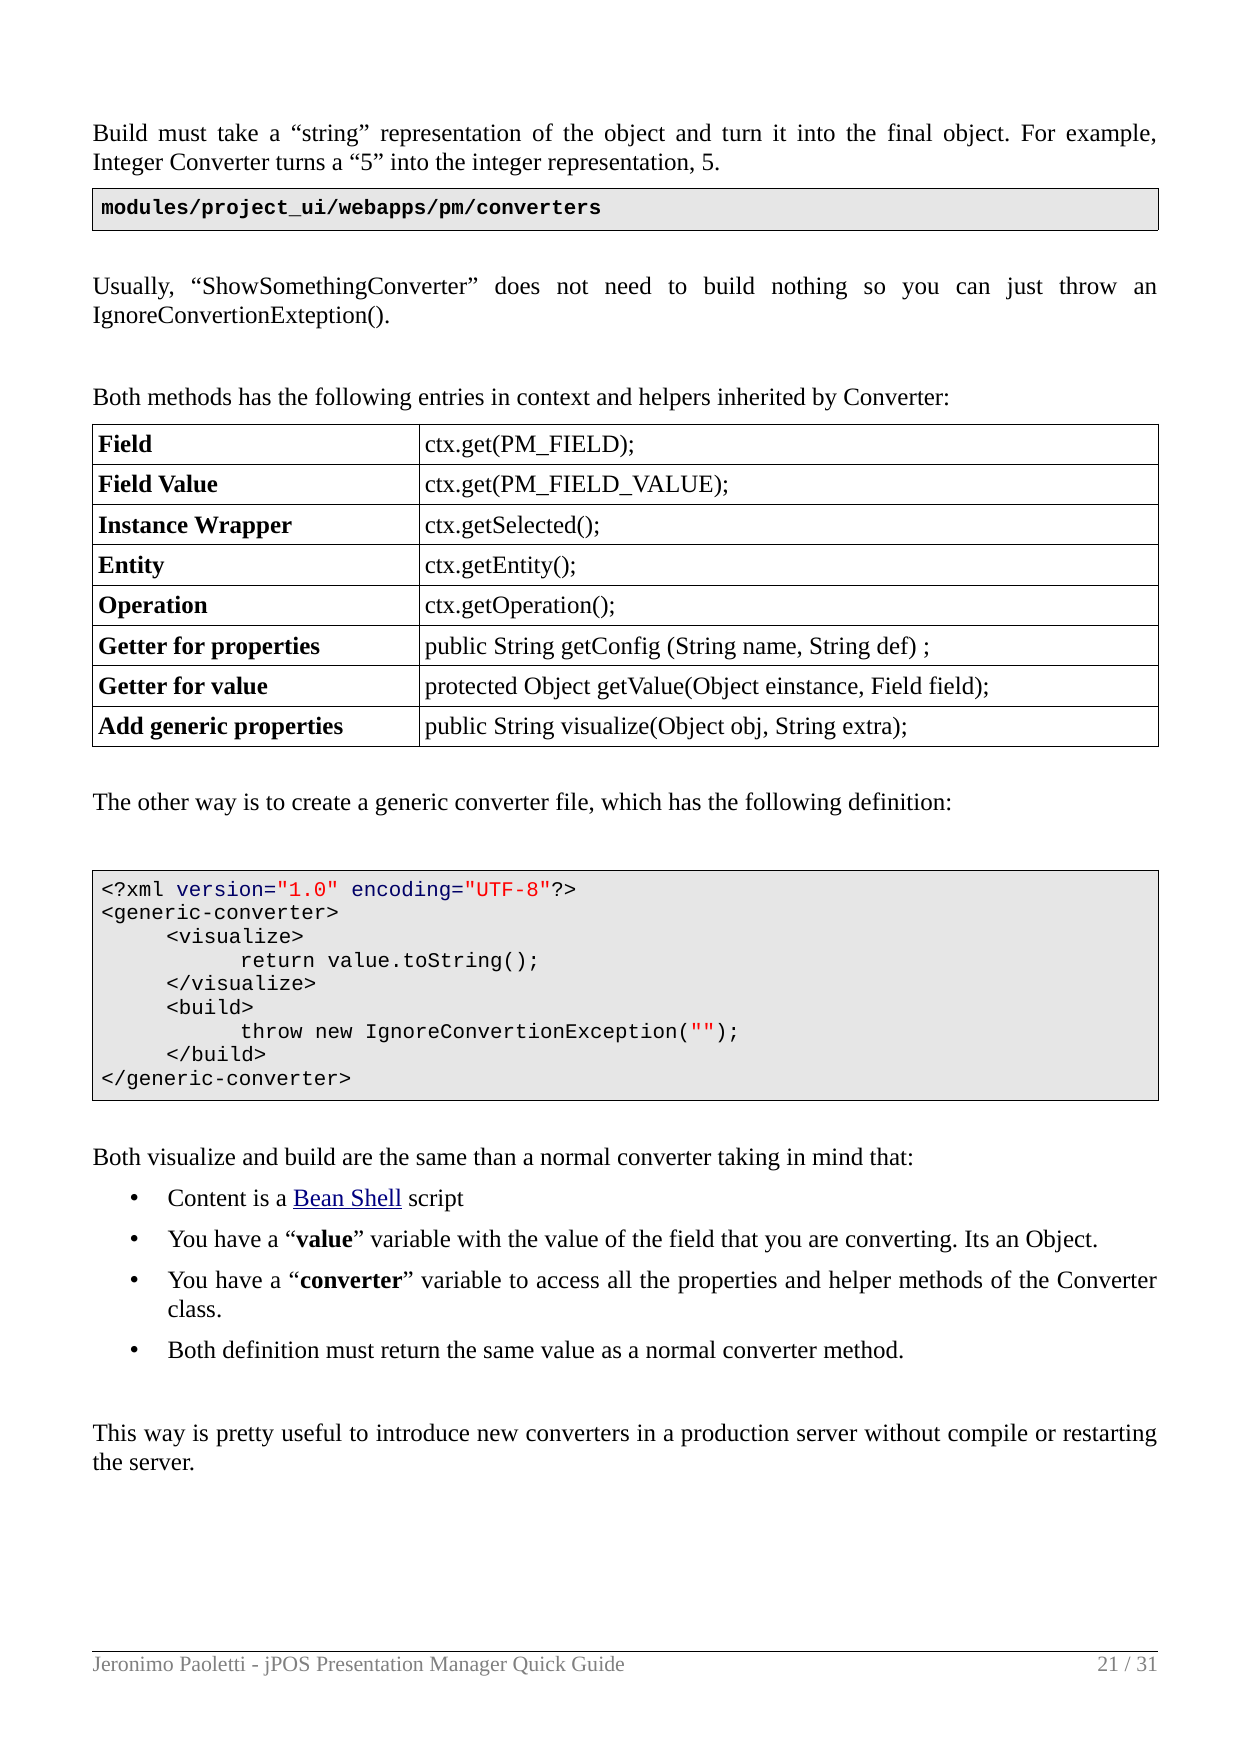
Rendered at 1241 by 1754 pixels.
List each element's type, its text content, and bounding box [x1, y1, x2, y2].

table_cell public String getConfig (String name, String def) ; [420, 626, 1158, 665]
text <generic-converter> [93, 893, 1158, 917]
text </generic-converter> [93, 1059, 1158, 1100]
text Both visualize and build are the same than a normal converter taking in mind that: [92, 1142, 1158, 1171]
text <visualize> [93, 917, 1158, 941]
list You have a “converter” variable to access all the properties and helper methods of the Converter class. [130, 1266, 1158, 1323]
text Build must take a “string” representation of the object and turn it into the final object. For example, Integer Converter turns a “5” into the integer representation, 5. [92, 118, 1158, 176]
table_cell ctx.get(PM_FIELD_VALUE); [420, 465, 1158, 504]
text Both methods has the following entries in context and helpers inherited by Converter: [92, 382, 1158, 411]
table_cell protected Object getValue(Object einstance, Field field); [420, 666, 1158, 706]
text Usually, “ShowSomethingConverter” does not need to build nothing so you can just throw an IgnoreConvertionExteption(). [92, 271, 1158, 328]
text </build> [93, 1035, 1158, 1059]
table_cell public String visualize(Object obj, String extra); [420, 707, 1158, 746]
table_cell ctx.getEntity(); [420, 545, 1158, 585]
table_header ctx.get(PM_FIELD); [420, 425, 1158, 464]
table_cell Operation [93, 586, 419, 625]
table_cell Entity [93, 545, 419, 585]
table_header Field [93, 425, 419, 464]
text return value.toString(); [93, 941, 1158, 964]
text <build> [93, 988, 1158, 1012]
text This way is pretty useful to introduce new converters in a production server without compile or restarting the server. [92, 1418, 1158, 1476]
table_cell Getter for value [93, 666, 419, 706]
list You have a “value” variable with the value of the field that you are converting. Its an Object. [130, 1224, 1158, 1253]
table_cell Instance Wrapper [93, 505, 419, 544]
table_cell ctx.getSelected(); [420, 505, 1158, 544]
text <?xml version="1.0" encoding="UTF-8"?> [93, 871, 1158, 893]
list Content is a Bean Shell script [130, 1183, 1158, 1212]
table_cell ctx.getOperation(); [420, 586, 1158, 625]
text The other way is to create a generic converter file, which has the following definition: [92, 787, 1158, 816]
text modules/project_ui/webapps/pm/converters [93, 189, 1158, 230]
text throw new IgnoreConvertionException(""); [93, 1012, 1158, 1035]
table_cell Add generic properties [93, 707, 419, 746]
table_cell Getter for properties [93, 626, 419, 665]
table_cell Field Value [93, 465, 419, 504]
list Both definition must return the same value as a normal converter method. [130, 1336, 1158, 1364]
text </visualize> [93, 964, 1158, 988]
